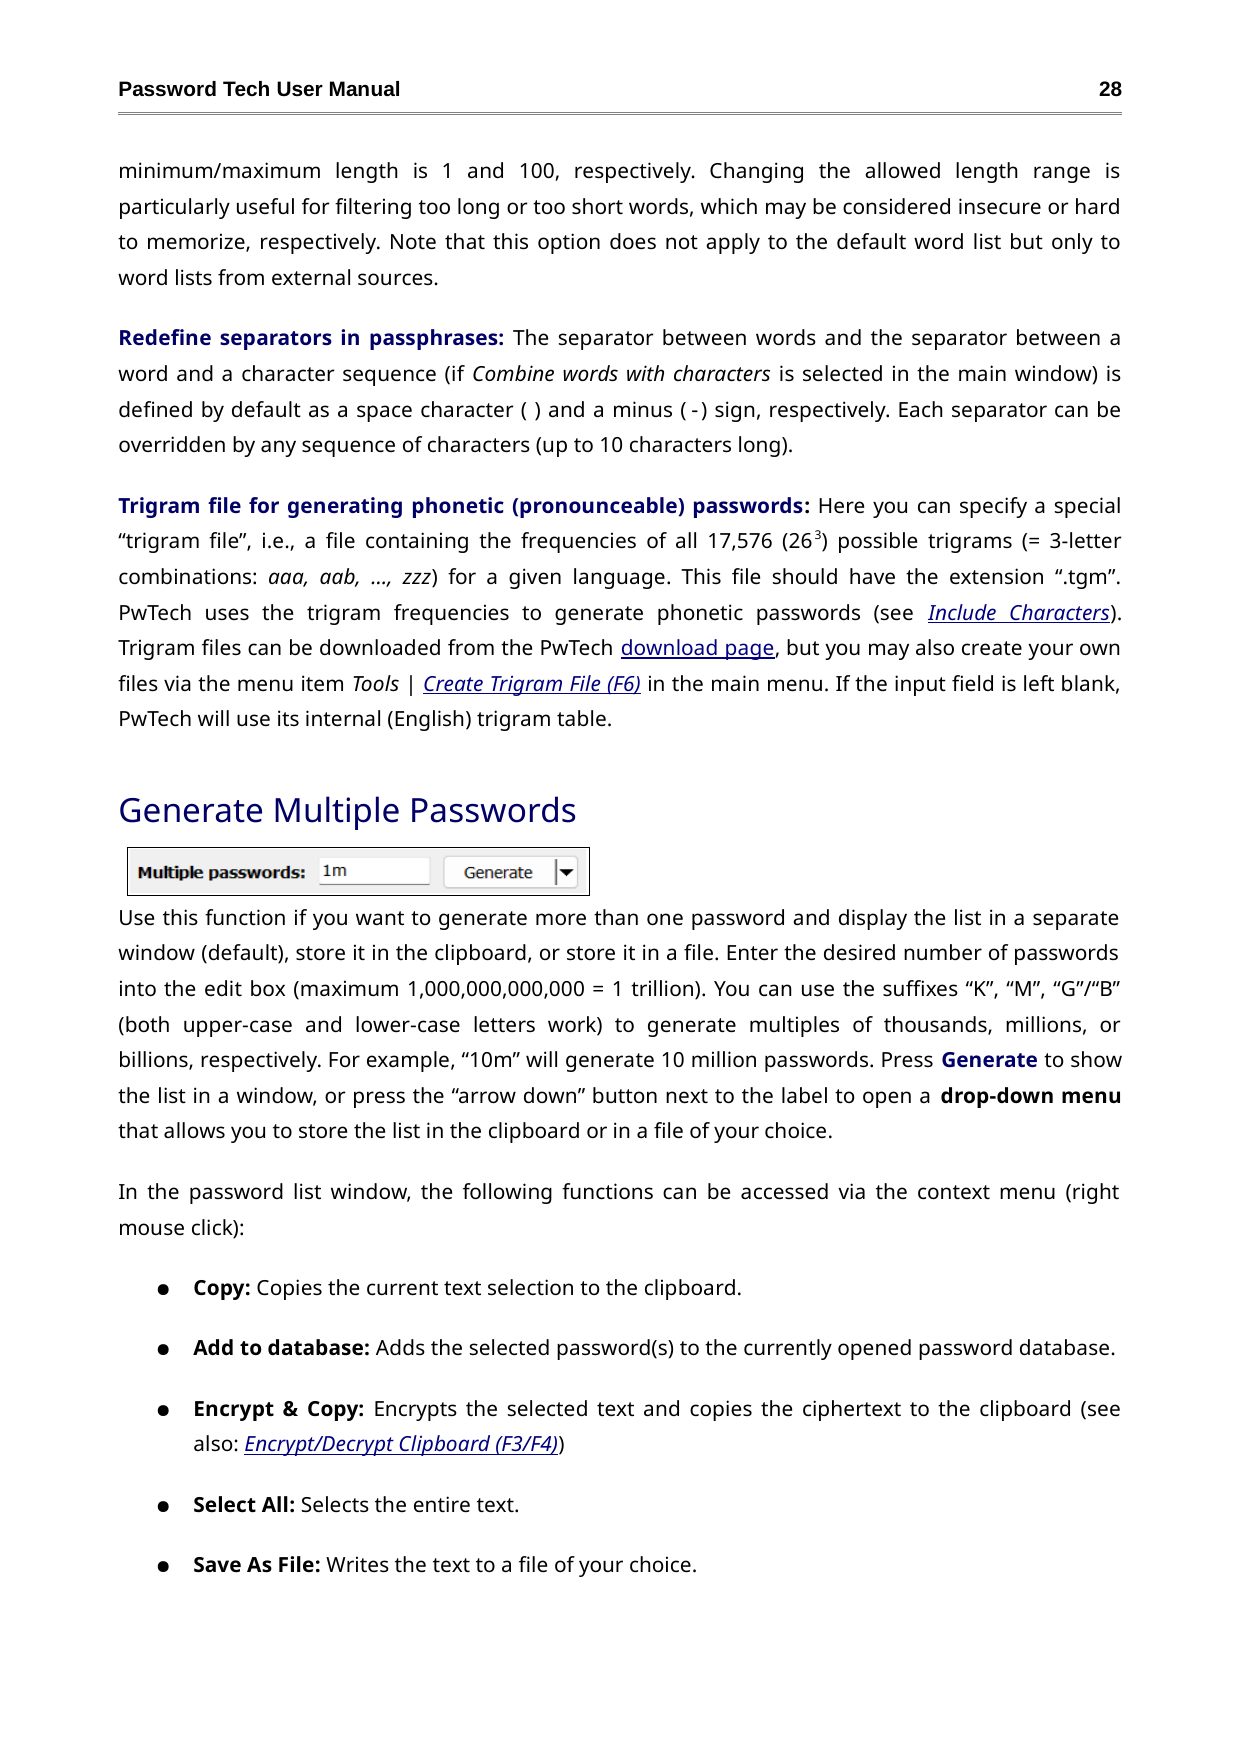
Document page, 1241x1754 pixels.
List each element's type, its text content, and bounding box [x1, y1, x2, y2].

list Select All: Selects the entire text. [156, 1490, 1122, 1518]
list Save As File: Writes the text to a file of your choice. [156, 1550, 1122, 1579]
subtitle Generate Multiple Passwords [118, 786, 1122, 832]
picture [129, 849, 587, 893]
text minimum/maximum length is 1 and 100, respectively. Changing the allowed length range is particularly useful for filtering too long or too short words, which may be considered insecure or hard to memorize, respectively. Note that this option does not apply to the default word list but only to word lists from external sources. [118, 156, 1122, 291]
text Use this function if you want to generate more than one password and display the list in a separate window (default), store it in the clipboard, or store it in a file. Enter the desired number of passwords into the edit box (maximum 1,000,000,000,000 = 1 trillion). You can use the suffixes “K”, “M”, “G”/“B” (both upper-case and lower-case letters work) to generate multiples of thousands, millions, or billions, respectively. For example, “10m” will generate 10 million passwords. Press Generate to show the list in a window, or press the “arrow down” button next to the label to open a drop-down menu that allows you to store the list in the clipboard or in a file of your choice. [118, 847, 1122, 1145]
list Copy: Copies the current text selection to the clipboard. [156, 1273, 1122, 1301]
text Trigram file for generating phonetic (pronounceable) passwords: Here you can specify a special “trigram file”, i.e., a file containing the frequencies of all 17,576 (263) possible trigrams (= 3-letter combinations: aaa, aab, …, zzz) for a given language. This file should have the extension “.tgm”. PwTech uses the trigram frequencies to generate phonetic passwords (see Include Characters). Trigram files can be downloaded from the PwTech download page, but you may also create your own files via the menu item Tools | Create Trigram File (F6) in the main menu. If the input field is left blank, PwTech will use its internal (English) trigram table. [118, 491, 1122, 733]
list Add to database: Adds the selected password(s) to the currently opened password database. [156, 1333, 1122, 1362]
text Redefine separators in passphrases: The separator between words and the separator between a word and a character sequence (if Combine words with characters is selected in the main window) is defined by default as a space character ( ) and a minus (-) sign, respectively. Each separator can be overridden by any sequence of characters (up to 10 characters long). [118, 323, 1122, 459]
list Encrypt & Copy: Encrypts the selected text and copies the ciphertext to the clipboard (see also: Encrypt/Decrypt Clipboard (F3/F4)) [156, 1394, 1122, 1458]
text In the password list window, the following functions can be accessed via the context menu (right mouse click): [118, 1177, 1122, 1241]
